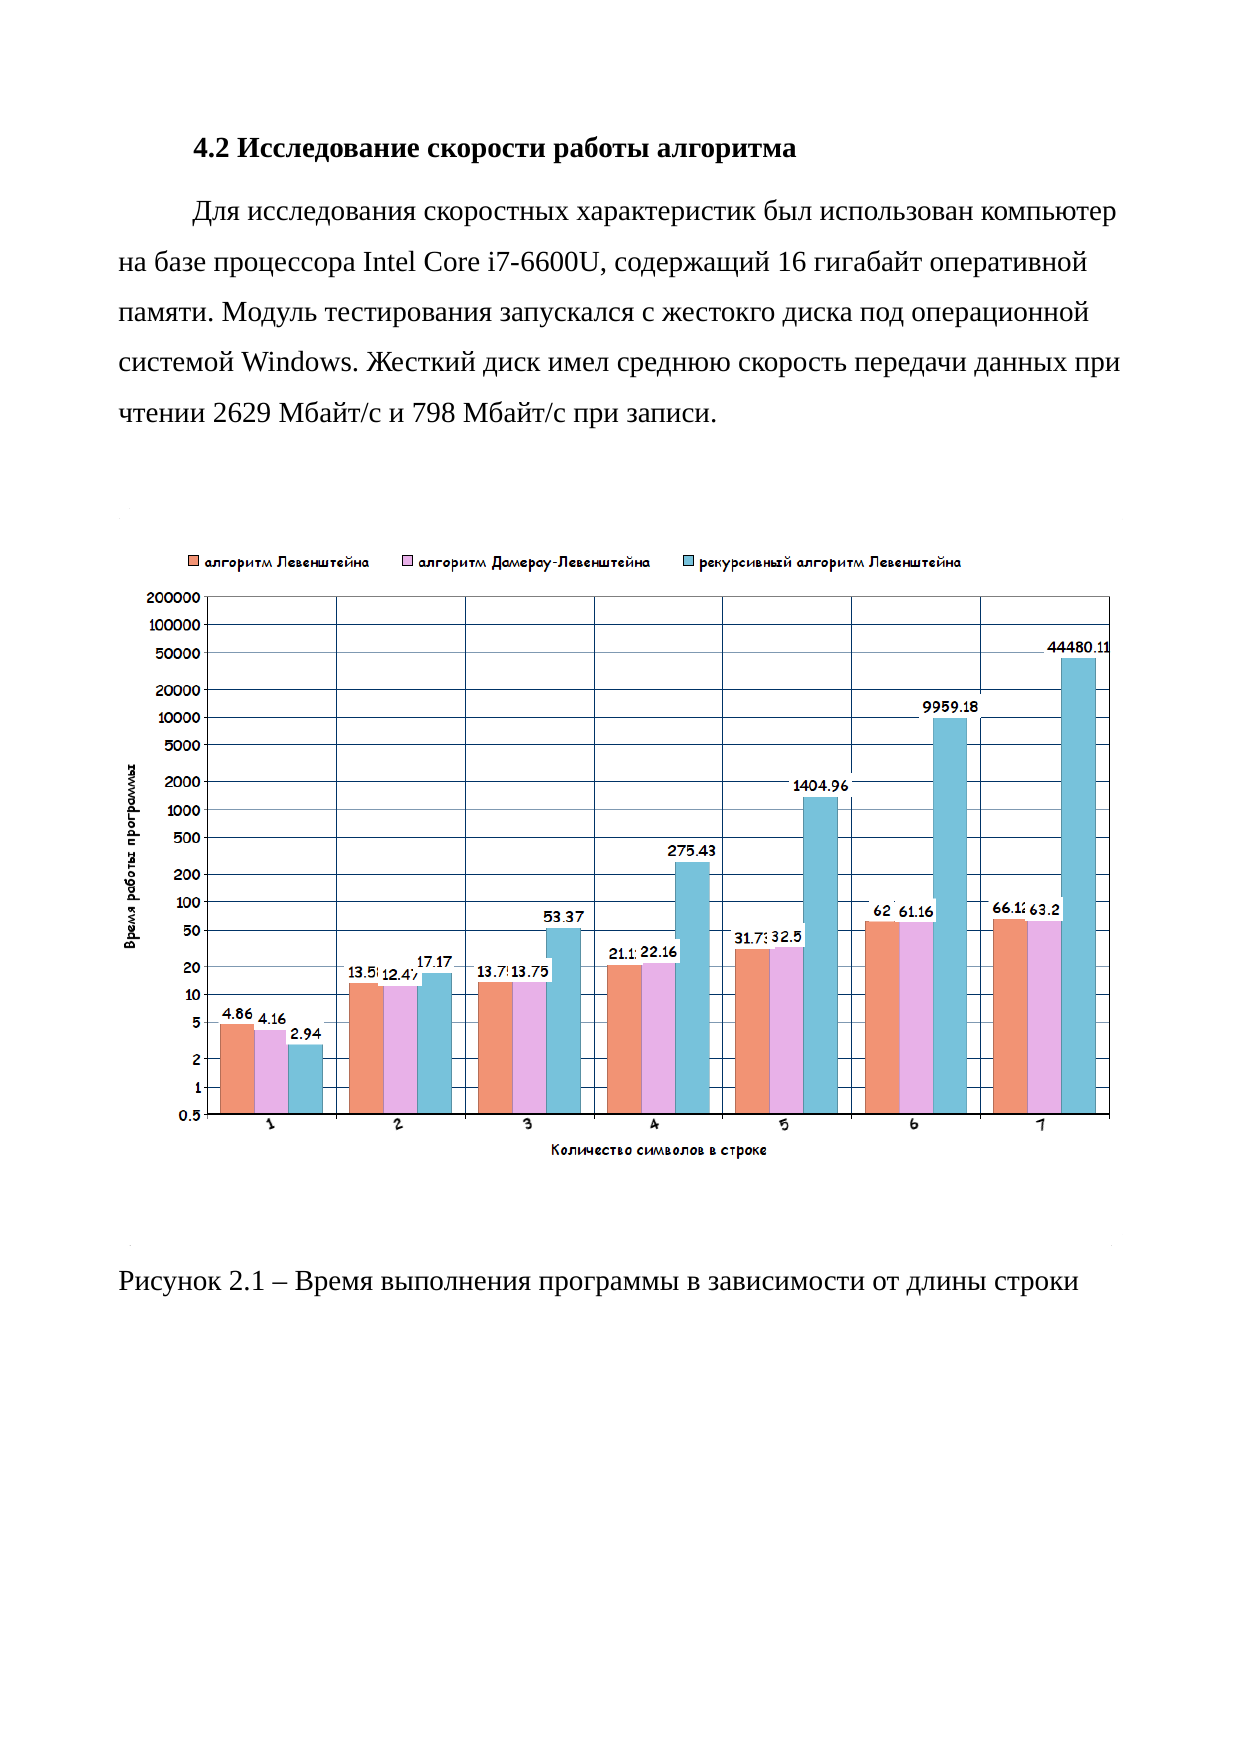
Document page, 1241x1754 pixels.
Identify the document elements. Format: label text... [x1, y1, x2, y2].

picture [118, 507, 1123, 1246]
text Для исследования скоростных характеристик был использован компьютер на базе процессора Intel Core i7-6600U, содержащий 16 гигабайт оперативной памяти. Модуль тестирования запускался с жестокго диска под операционной системой Windows. Жесткий диск имел среднюю скорость передачи данных при чтении 2629 Мбайт/с и 798 Мбайт/с при записи. [118, 193, 1122, 428]
list 4.2 Исследование скорости работы алгоритма [156, 131, 1122, 164]
text Рисунок 2.1 – Время выполнения программы в зависимости от длины строки [118, 1246, 1122, 1296]
